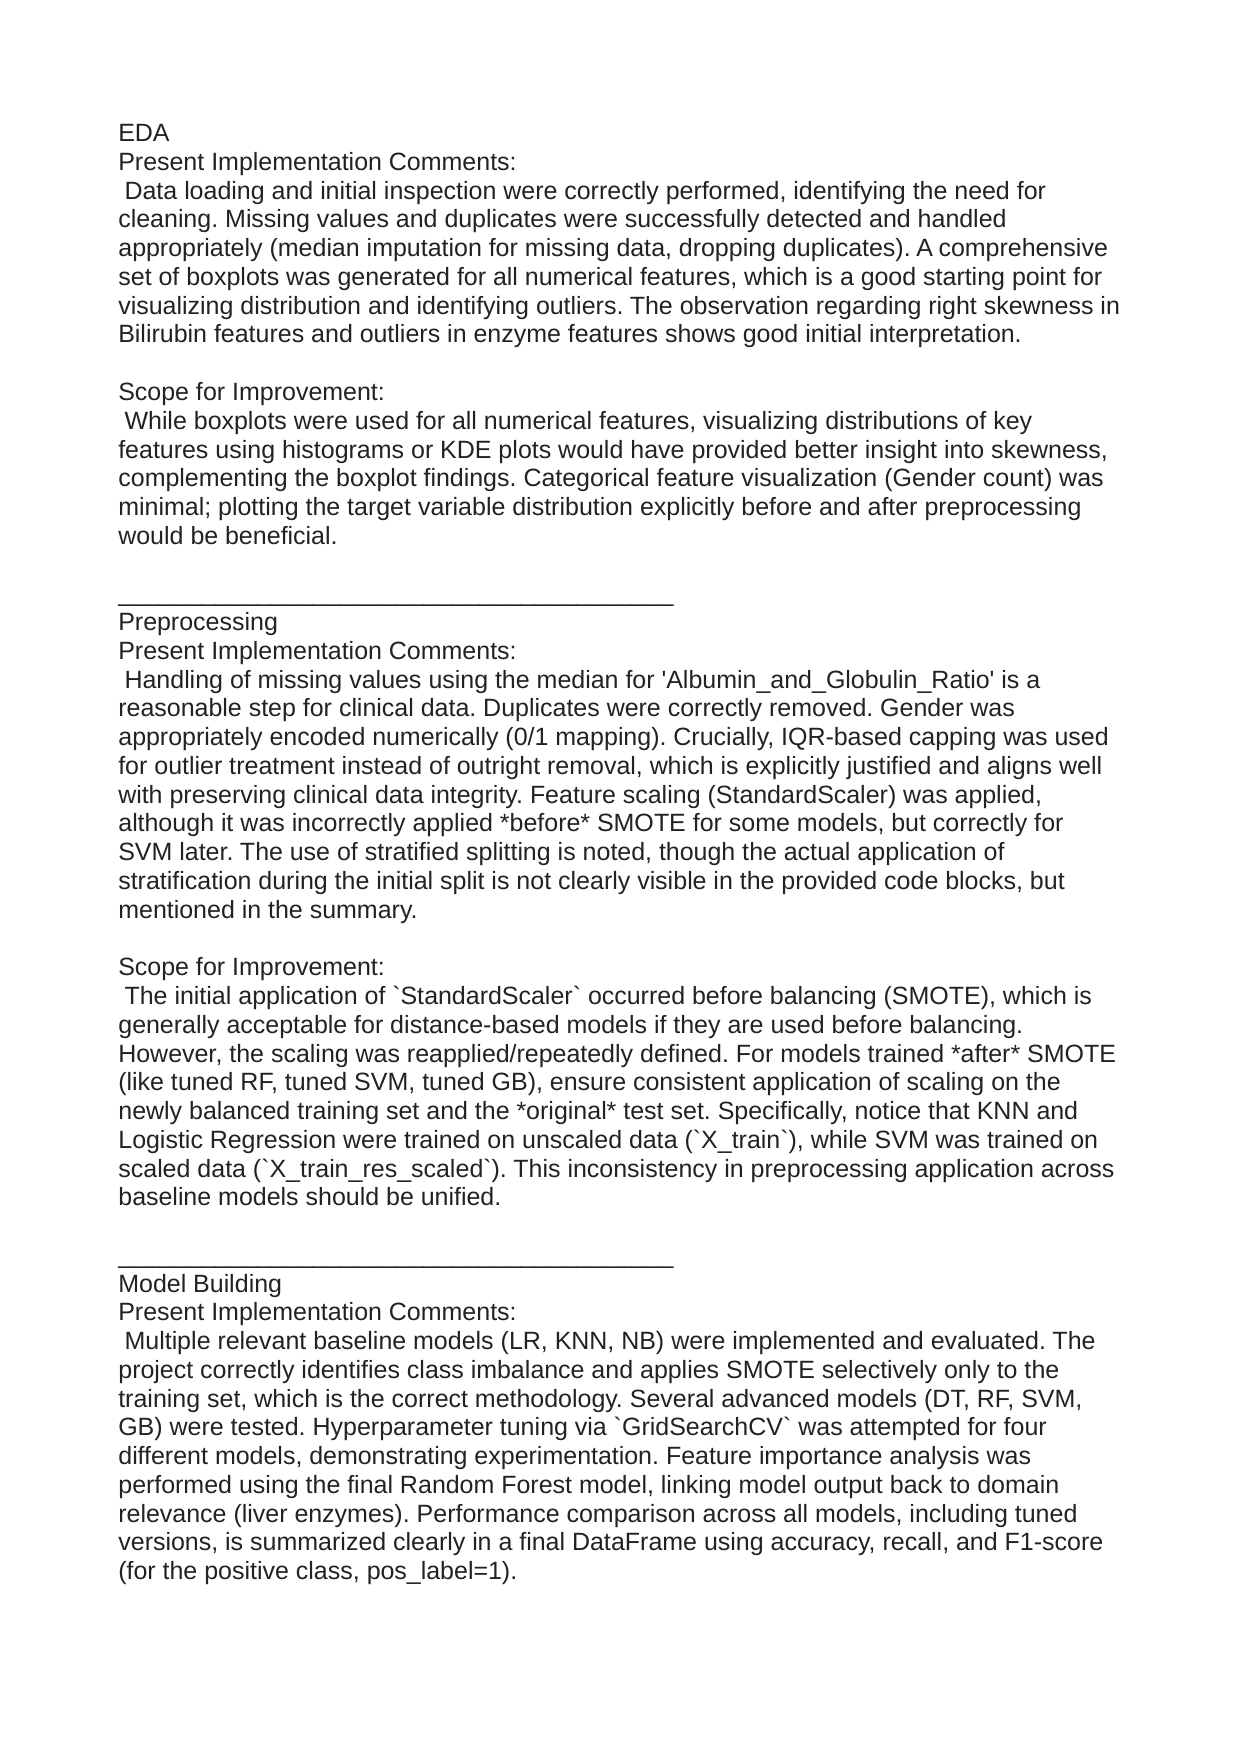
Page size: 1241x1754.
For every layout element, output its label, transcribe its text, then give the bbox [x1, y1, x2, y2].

text EDA Present Implementation Comments: Data loading and initial inspection were correctly performed, identifying the need for cleaning. Missing values and duplicates were successfully detected and handled appropriately (median imputation for missing data, dropping duplicates). A comprehensive set of boxplots was generated for all numerical features, which is a good starting point for visualizing distribution and identifying outliers. The observation regarding right skewness in Bilirubin features and outliers in enzyme features shows good initial interpretation. Scope for Improvement: While boxplots were used for all numerical features, visualizing distributions of key features using histograms or KDE plots would have provided better insight into skewness, complementing the boxplot findings. Categorical feature visualization (Gender count) was minimal; plotting the target variable distribution explicitly before and after preprocessing would be beneficial. ________________________________________ Preprocessing Present Implementation Comments: Handling of missing values using the median for 'Albumin_and_Globulin_Ratio' is a reasonable step for clinical data. Duplicates were correctly removed. Gender was appropriately encoded numerically (0/1 mapping). Crucially, IQR-based capping was used for outlier treatment instead of outright removal, which is explicitly justified and aligns well with preserving clinical data integrity. Feature scaling (StandardScaler) was applied, although it was incorrectly applied *before* SMOTE for some models, but correctly for SVM later. The use of stratified splitting is noted, though the actual application of stratification during the initial split is not clearly visible in the provided code blocks, but mentioned in the summary. Scope for Improvement: The initial application of `StandardScaler` occurred before balancing (SMOTE), which is generally acceptable for distance-based models if they are used before balancing. However, the scaling was reapplied/repeatedly defined. For models trained *after* SMOTE (like tuned RF, tuned SVM, tuned GB), ensure consistent application of scaling on the newly balanced training set and the *original* test set. Specifically, notice that KNN and Logistic Regression were trained on unscaled data (`X_train`), while SVM was trained on scaled data (`X_train_res_scaled`). This inconsistency in preprocessing application across baseline models should be unified. ________________________________________ Model Building Present Implementation Comments: Multiple relevant baseline models (LR, KNN, NB) were implemented and evaluated. The project correctly identifies class imbalance and applies SMOTE selectively only to the training set, which is the correct methodology. Several advanced models (DT, RF, SVM, GB) were tested. Hyperparameter tuning via `GridSearchCV` was attempted for four different models, demonstrating experimentation. Feature importance analysis was performed using the final Random Forest model, linking model output back to domain relevance (liver enzymes). Performance comparison across all models, including tuned versions, is summarized clearly in a final DataFrame using accuracy, recall, and F1-score (for the positive class, pos_label=1). [118, 118, 1122, 1614]
